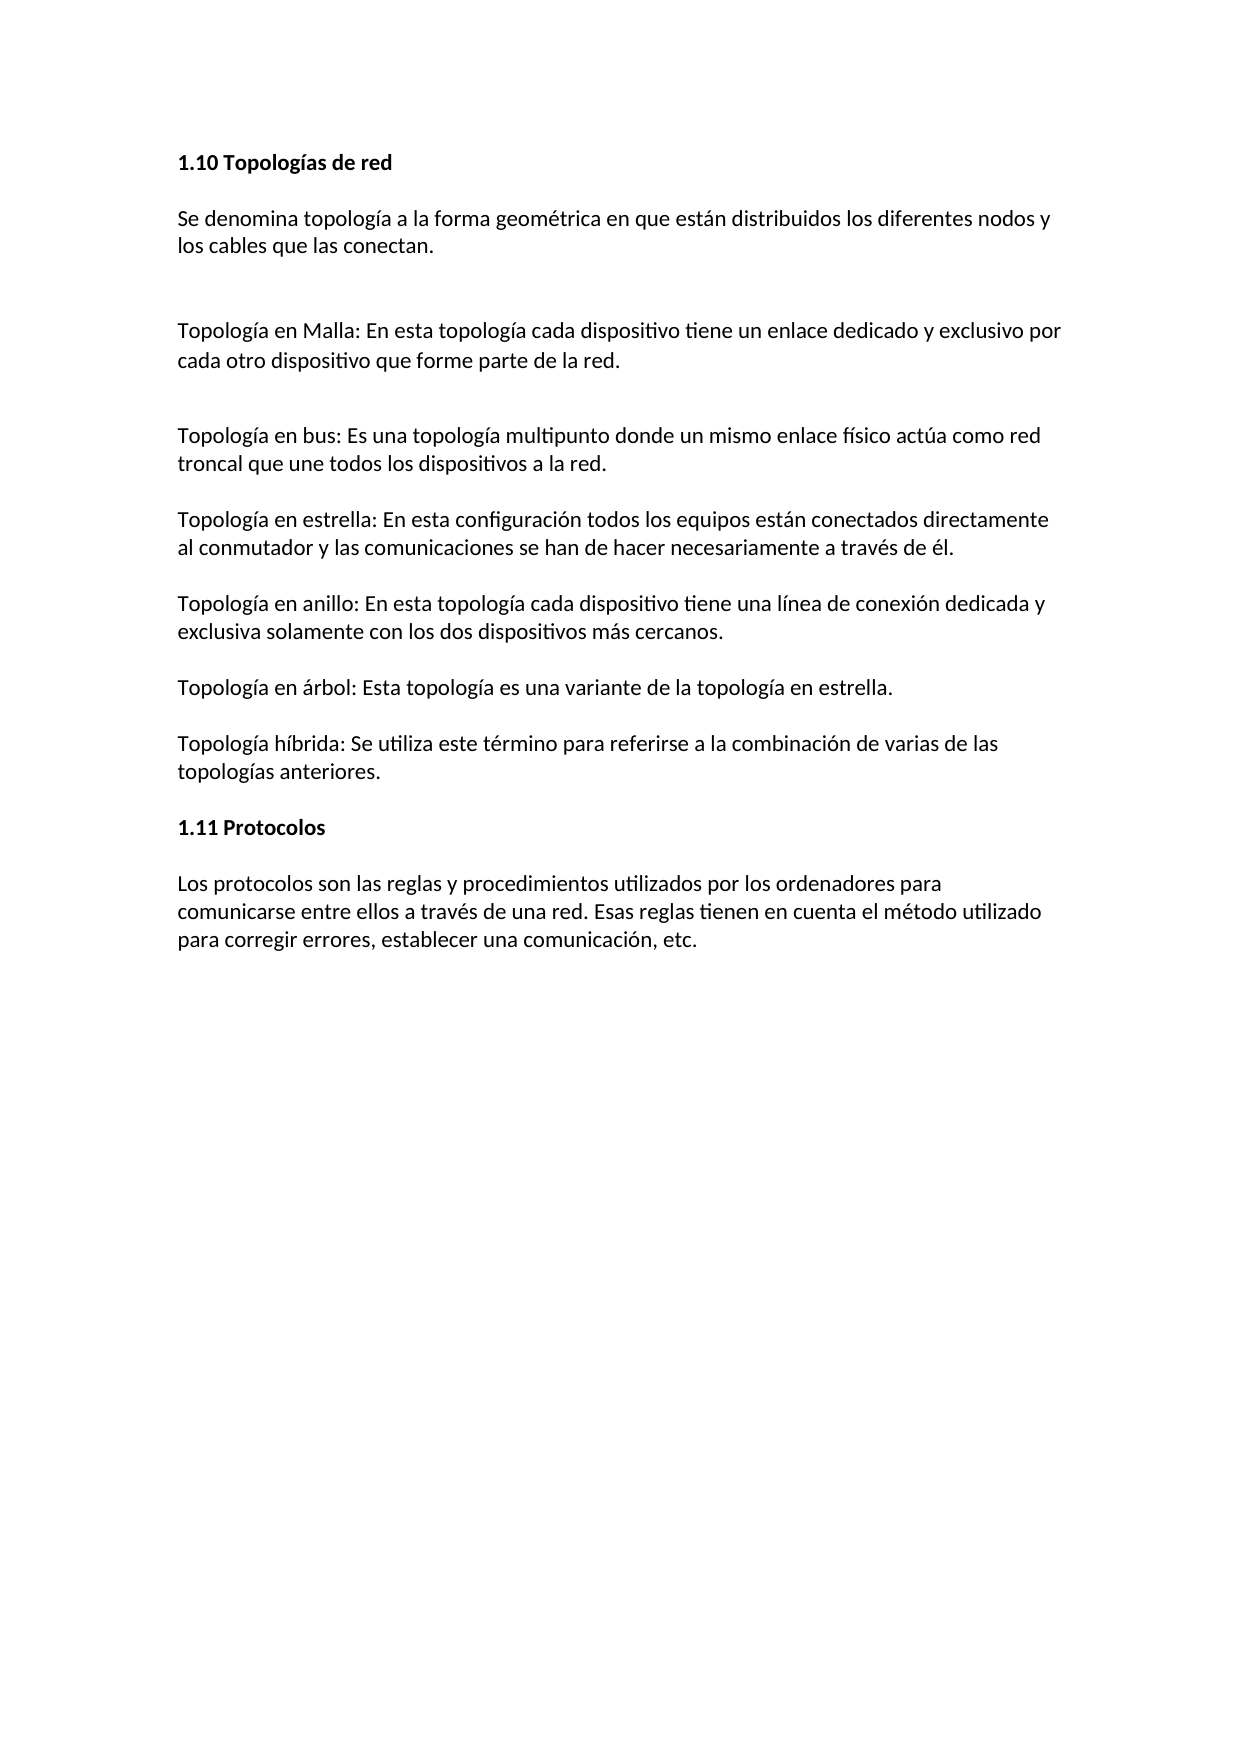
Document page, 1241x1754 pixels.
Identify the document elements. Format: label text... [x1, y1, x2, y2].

text Topología en Malla: En esta topología cada dispositivo tiene un enlace dedicado y exclusivo por cada otro dispositivo que forme parte de la red. [177, 316, 1063, 374]
text Se denomina topología a la forma geométrica en que están distribuidos los diferentes nodos y los cables que las conectan. [177, 204, 1063, 260]
text Topología en estrella: En esta configuración todos los equipos están conectados directamente al conmutador y las comunicaciones se han de hacer necesariamente a través de él. [177, 505, 1063, 561]
text Topología en árbol: Esta topología es una variante de la topología en estrella. [177, 673, 1063, 701]
text Topología híbrida: Se utiliza este término para referirse a la combinación de varias de las topologías anteriores. [177, 729, 1063, 785]
text 1.10 Topologías de red [177, 148, 1063, 176]
text 1.11 Protocolos [177, 813, 1063, 841]
text Topología en bus: Es una topología multipunto donde un mismo enlace físico actúa como red troncal que une todos los dispositivos a la red. [177, 421, 1063, 477]
text Topología en anillo: En esta topología cada dispositivo tiene una línea de conexión dedicada y exclusiva solamente con los dos dispositivos más cercanos. [177, 589, 1063, 645]
text Los protocolos son las reglas y procedimientos utilizados por los ordenadores para comunicarse entre ellos a través de una red. Esas reglas tienen en cuenta el método utilizado para corregir errores, establecer una comunicación, etc. [177, 869, 1063, 953]
